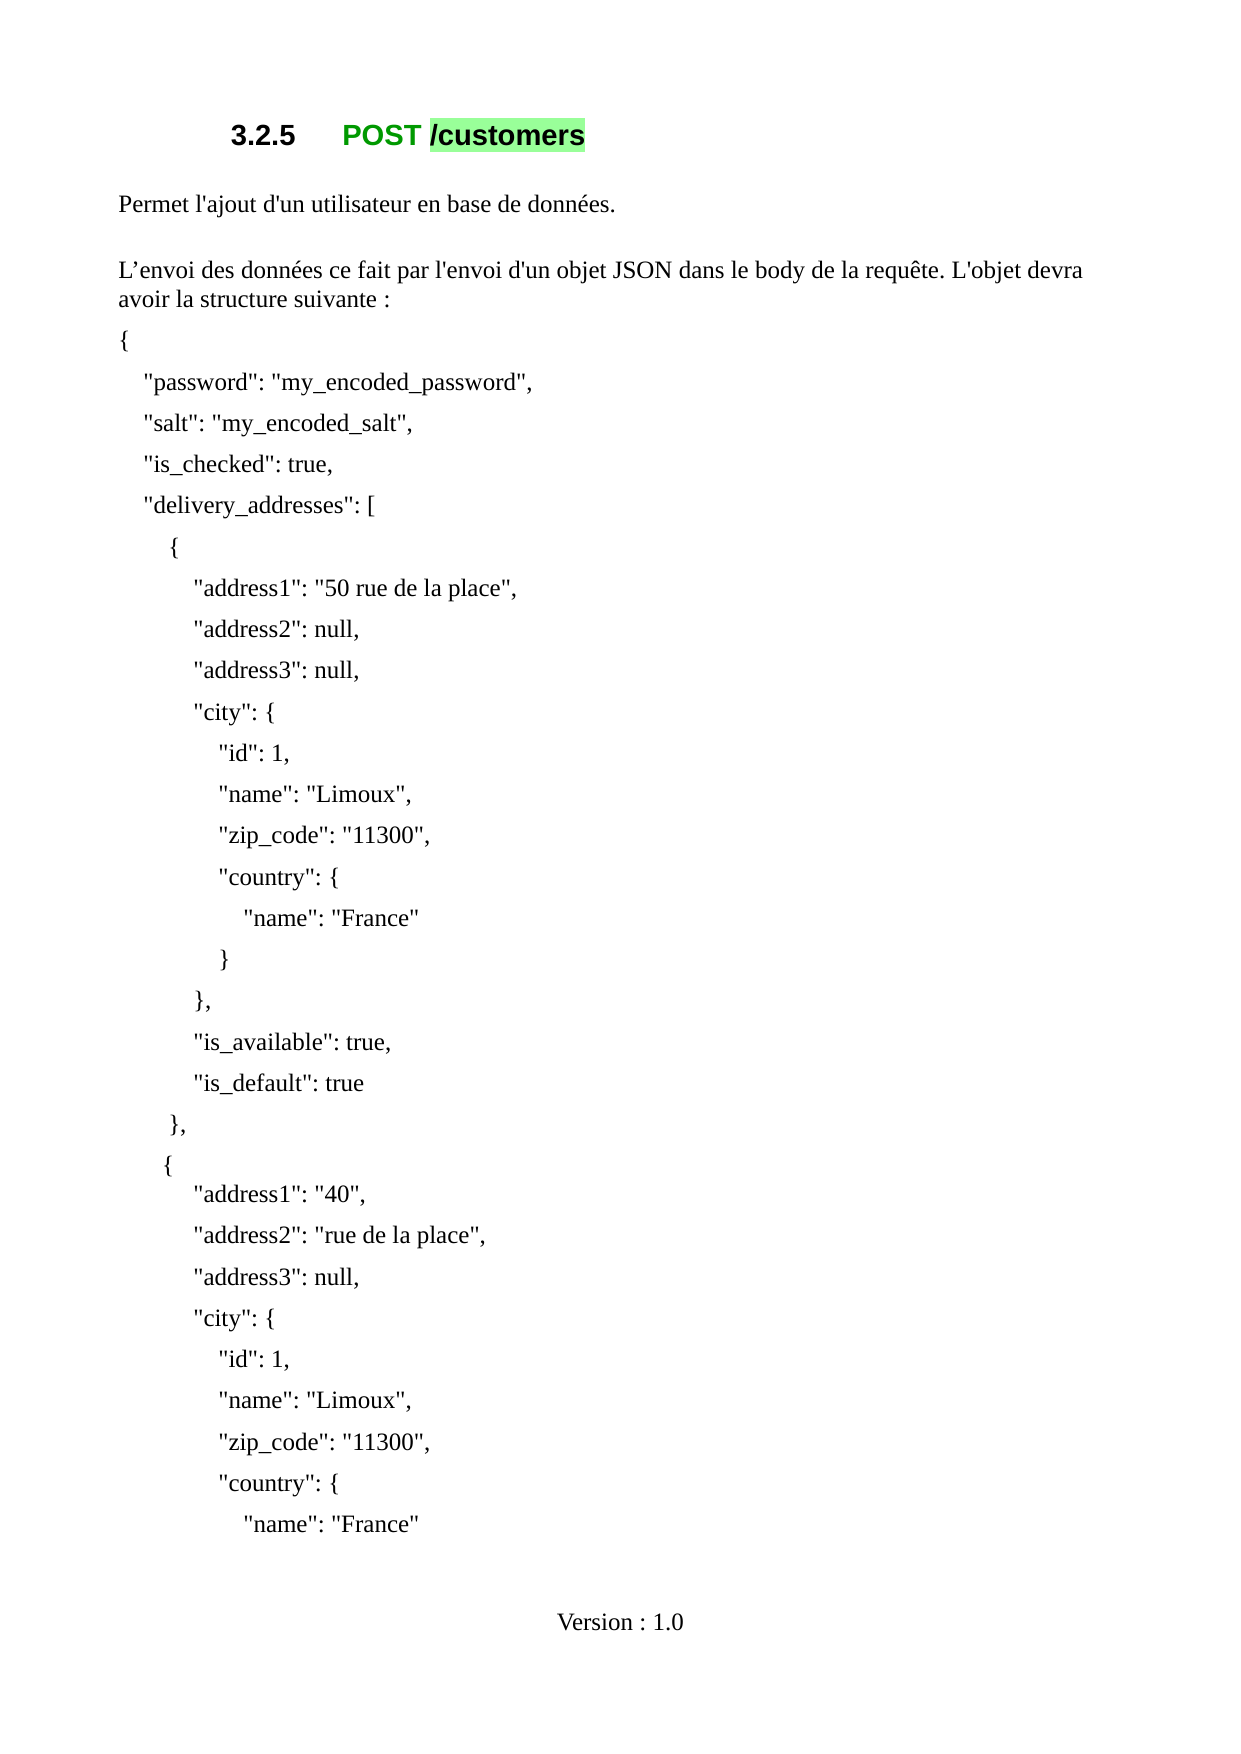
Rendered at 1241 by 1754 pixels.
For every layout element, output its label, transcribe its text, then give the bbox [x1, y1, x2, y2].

text "address2": "rue de la place", [118, 1220, 1122, 1249]
text "city": { [118, 1303, 1122, 1332]
text "country": { [118, 1468, 1122, 1497]
text L’envoi des données ce fait par l'envoi d'un objet JSON dans le body de la requête. L'objet devra avoir la structure suivante : [118, 255, 1122, 313]
text "address1": "40", [118, 1179, 1122, 1208]
text "city": { [118, 697, 1122, 725]
text "name": "France" [118, 903, 1122, 932]
text "is_checked": true, [118, 449, 1122, 478]
text "name": "Limoux", [118, 779, 1122, 808]
text "address3": null, [118, 1262, 1122, 1290]
text "name": "France" [118, 1509, 1122, 1538]
text "zip_code": "11300", [118, 820, 1122, 849]
text } [118, 944, 1122, 973]
text { [118, 325, 1122, 354]
text "id": 1, [118, 1344, 1122, 1373]
text }, [118, 985, 1122, 1014]
text "zip_code": "11300", [118, 1427, 1122, 1455]
text "is_available": true, [118, 1027, 1122, 1055]
text }, [118, 1109, 1122, 1138]
text Permet l'ajout d'un utilisateur en base de données. [118, 189, 1122, 218]
subtitle POST /customers [231, 118, 1122, 152]
text "password": "my_encoded_password", [118, 367, 1122, 395]
text "is_default": true [118, 1068, 1122, 1097]
text "name": "Limoux", [118, 1385, 1122, 1414]
text { [118, 1150, 1122, 1179]
text "address1": "50 rue de la place", [118, 573, 1122, 602]
text "delivery_addresses": [ [118, 490, 1122, 519]
text { [118, 532, 1122, 560]
text "id": 1, [118, 738, 1122, 767]
text "address2": null, [118, 614, 1122, 643]
text "salt": "my_encoded_salt", [118, 408, 1122, 437]
text "country": { [118, 862, 1122, 890]
text "address3": null, [118, 655, 1122, 684]
